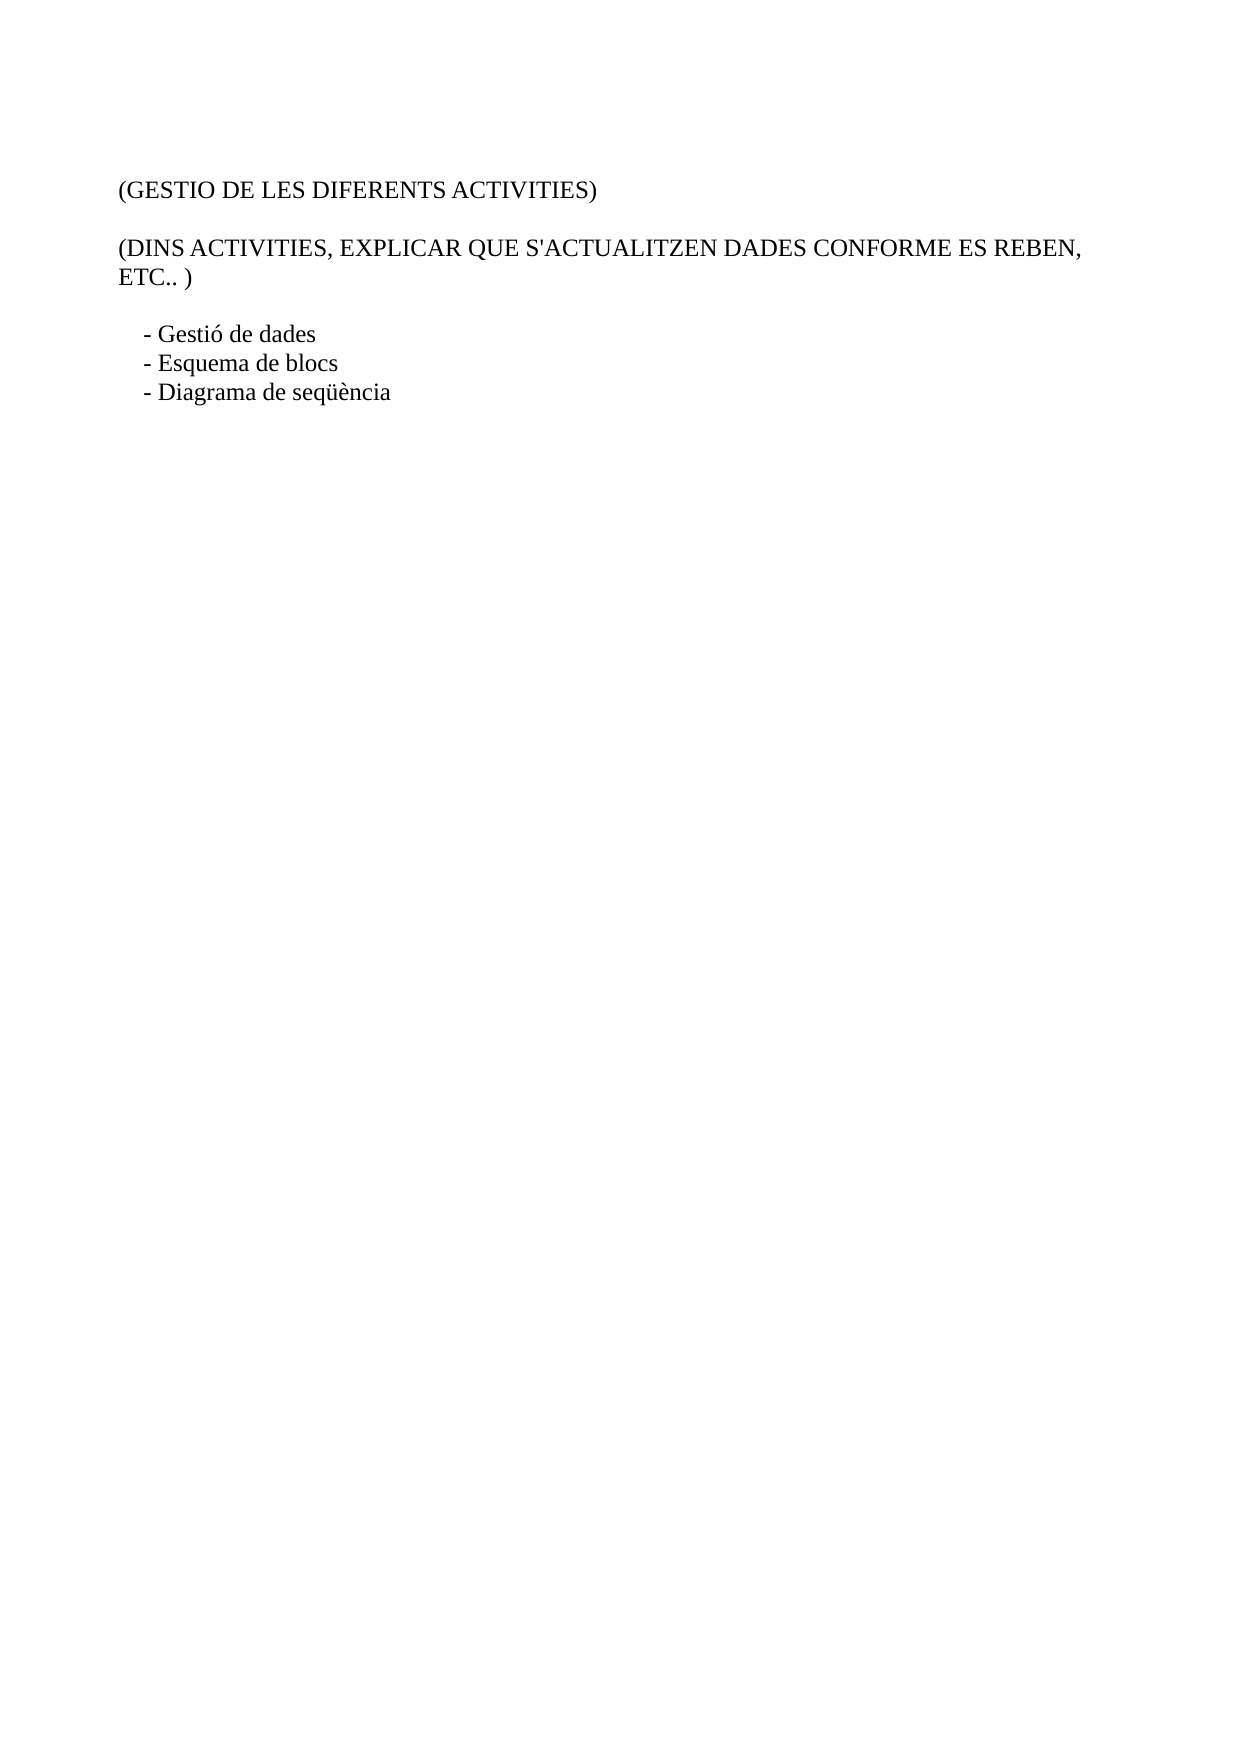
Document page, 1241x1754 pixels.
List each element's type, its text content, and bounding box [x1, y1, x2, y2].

text - Diagrama de seqüència [118, 377, 1122, 406]
text (DINS ACTIVITIES, EXPLICAR QUE S'ACTUALITZEN DADES CONFORME ES REBEN, ETC.. ) [118, 233, 1122, 291]
text (GESTIO DE LES DIFERENTS ACTIVITIES) [118, 176, 1122, 204]
text - Esquema de blocs [118, 348, 1122, 377]
text - Gestió de dades [118, 319, 1122, 348]
